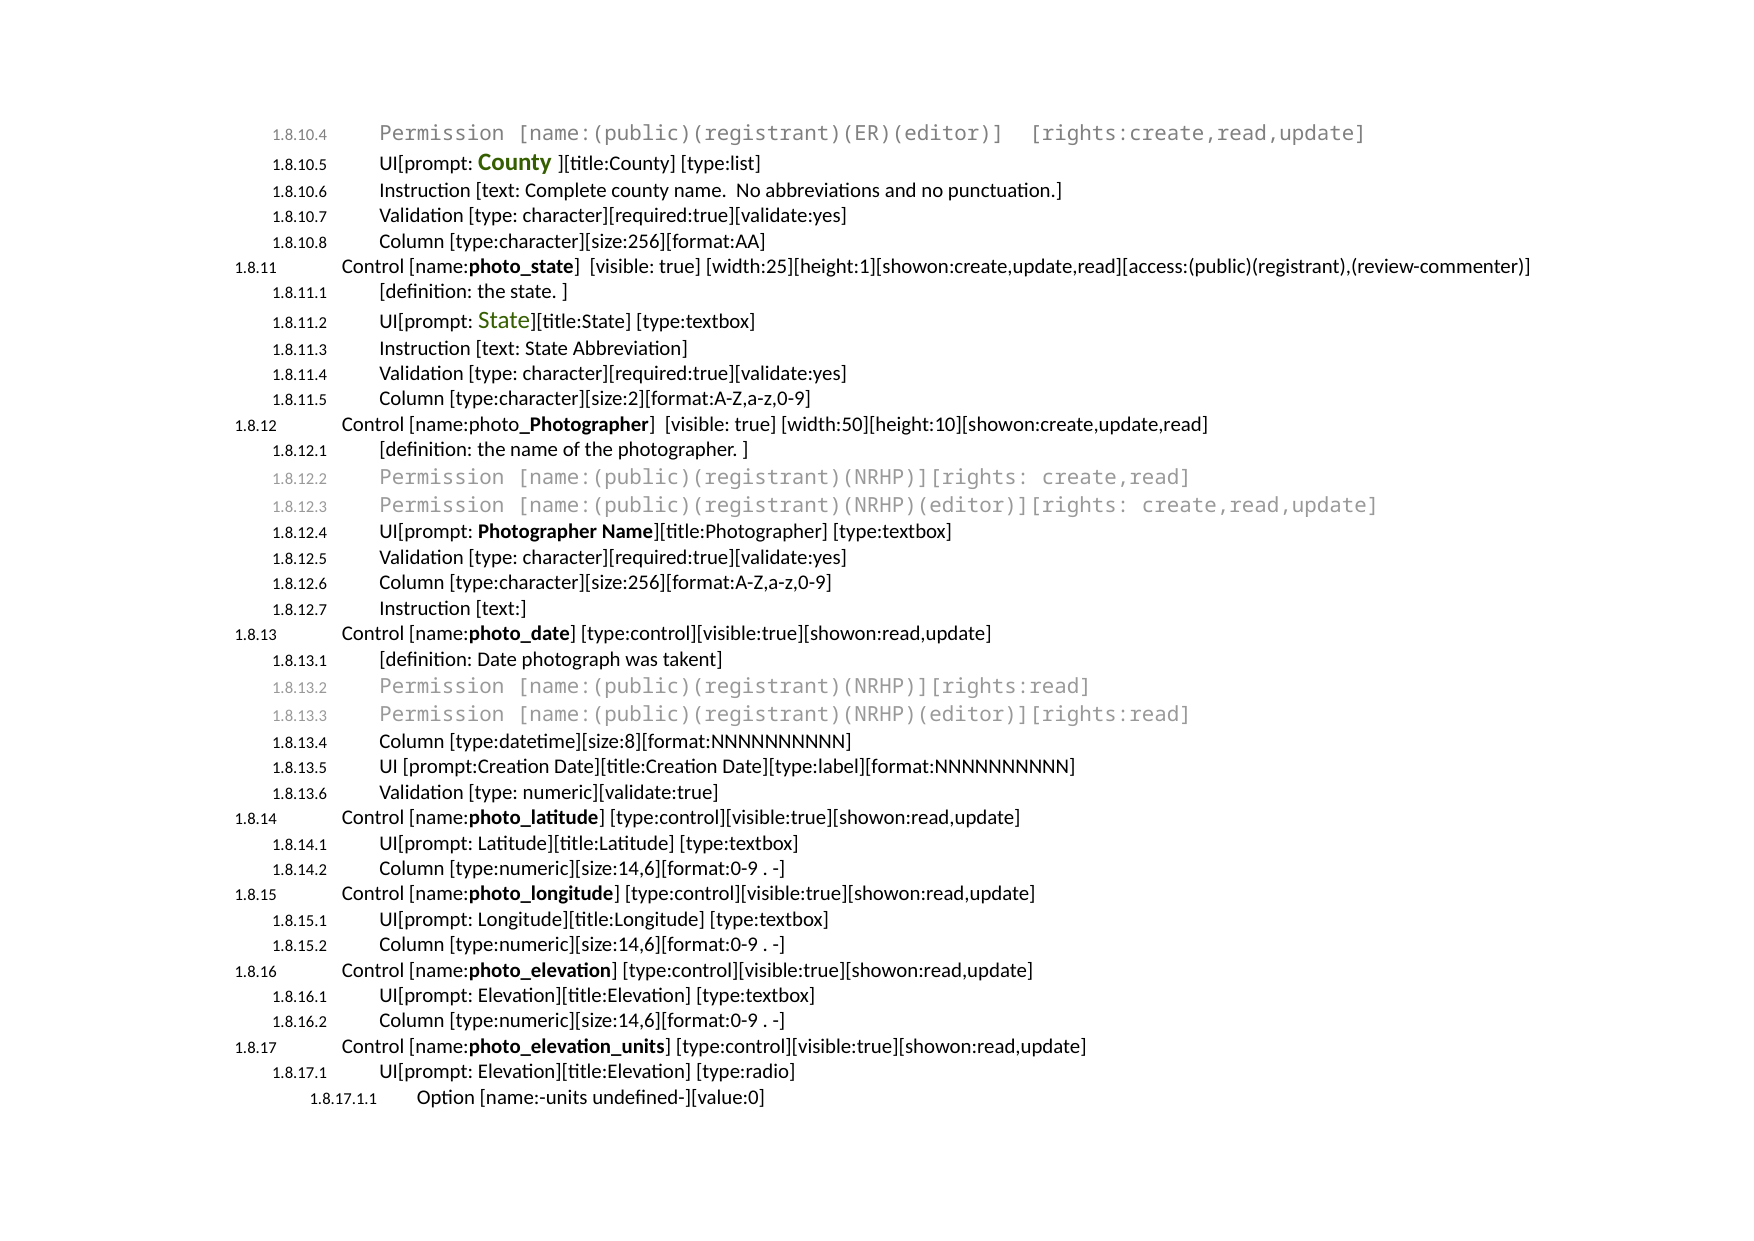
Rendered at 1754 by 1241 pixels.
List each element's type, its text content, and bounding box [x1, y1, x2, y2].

list Column [type:character][size:256][format:A-Z,a-z,0-9] [268, 569, 1636, 595]
list Validation [type: character][required:true][validate:yes] [268, 544, 1636, 569]
list Control [name:photo_elevation_units] [type:control][visible:true][showon:read,update] [231, 1033, 1636, 1058]
list UI[prompt: Elevation][title:Elevation] [type:textbox] [268, 982, 1636, 1008]
list UI[prompt: Longitude][title:Longitude] [type:textbox] [268, 906, 1636, 931]
list Column [type:datetime][size:8][format:NNNNNNNNNN] [268, 728, 1636, 753]
list [definition: Date photograph was takent] [268, 646, 1636, 671]
list Control [name:photo_date] [type:control][visible:true][showon:read,update] [231, 620, 1636, 646]
list Option [name:-units undefined-][value:0] [306, 1084, 1636, 1109]
list Column [type:numeric][size:14,6][format:0-9 . -] [268, 1008, 1636, 1033]
list UI[prompt: Elevation][title:Elevation] [type:radio] [268, 1058, 1636, 1084]
list UI[prompt: Latitude][title:Latitude] [type:textbox] [268, 830, 1636, 855]
list Instruction [text: Complete county name. No abbreviations and no punctuation.] [268, 177, 1636, 202]
list UI [prompt:Creation Date][title:Creation Date][type:label][format:NNNNNNNNNN] [268, 753, 1636, 779]
list UI[prompt: County ][title:County] [type:list] [268, 147, 1636, 177]
list [definition: the state. ] [268, 279, 1636, 304]
list UI[prompt: State][title:State] [type:textbox] [268, 304, 1636, 335]
list Instruction [text: State Abbreviation] [268, 335, 1636, 360]
list Control [name:photo_Photographer] [visible: true] [width:50][height:10][showon:create,update,read] [231, 411, 1636, 436]
list Control [name:photo_latitude] [type:control][visible:true][showon:read,update] [231, 804, 1636, 830]
list Control [name:photo_longitude] [type:control][visible:true][showon:read,update] [231, 881, 1636, 906]
list Instruction [text:] [268, 595, 1636, 620]
list Column [type:character][size:2][format:A-Z,a-z,0-9] [268, 386, 1636, 411]
list Permission [name:(public)(registrant)(NRHP)][rights: create,read] [268, 462, 1636, 490]
list Control [name:photo_state] [visible: true] [width:25][height:1][showon:create,update,read][access:(public)(registrant),(review-commenter)] [231, 253, 1636, 279]
list Validation [type: character][required:true][validate:yes] [268, 202, 1636, 228]
list Column [type:numeric][size:14,6][format:0-9 . -] [268, 855, 1636, 881]
list Permission [name:(public)(registrant)(ER)(editor)] [rights:create,read,update] [268, 118, 1636, 147]
list [definition: the name of the photographer. ] [268, 436, 1636, 462]
list Validation [type: numeric][validate:true] [268, 779, 1636, 804]
list Permission [name:(public)(registrant)(NRHP)(editor)][rights:read] [268, 699, 1636, 728]
list Validation [type: character][required:true][validate:yes] [268, 360, 1636, 386]
list Permission [name:(public)(registrant)(NRHP)][rights:read] [268, 671, 1636, 699]
list Column [type:character][size:256][format:AA] [268, 228, 1636, 253]
list UI[prompt: Photographer Name][title:Photographer] [type:textbox] [268, 519, 1636, 544]
list Control [name:photo_elevation] [type:control][visible:true][showon:read,update] [231, 957, 1636, 982]
list Permission [name:(public)(registrant)(NRHP)(editor)][rights: create,read,update] [268, 490, 1636, 519]
list Column [type:numeric][size:14,6][format:0-9 . -] [268, 931, 1636, 957]
